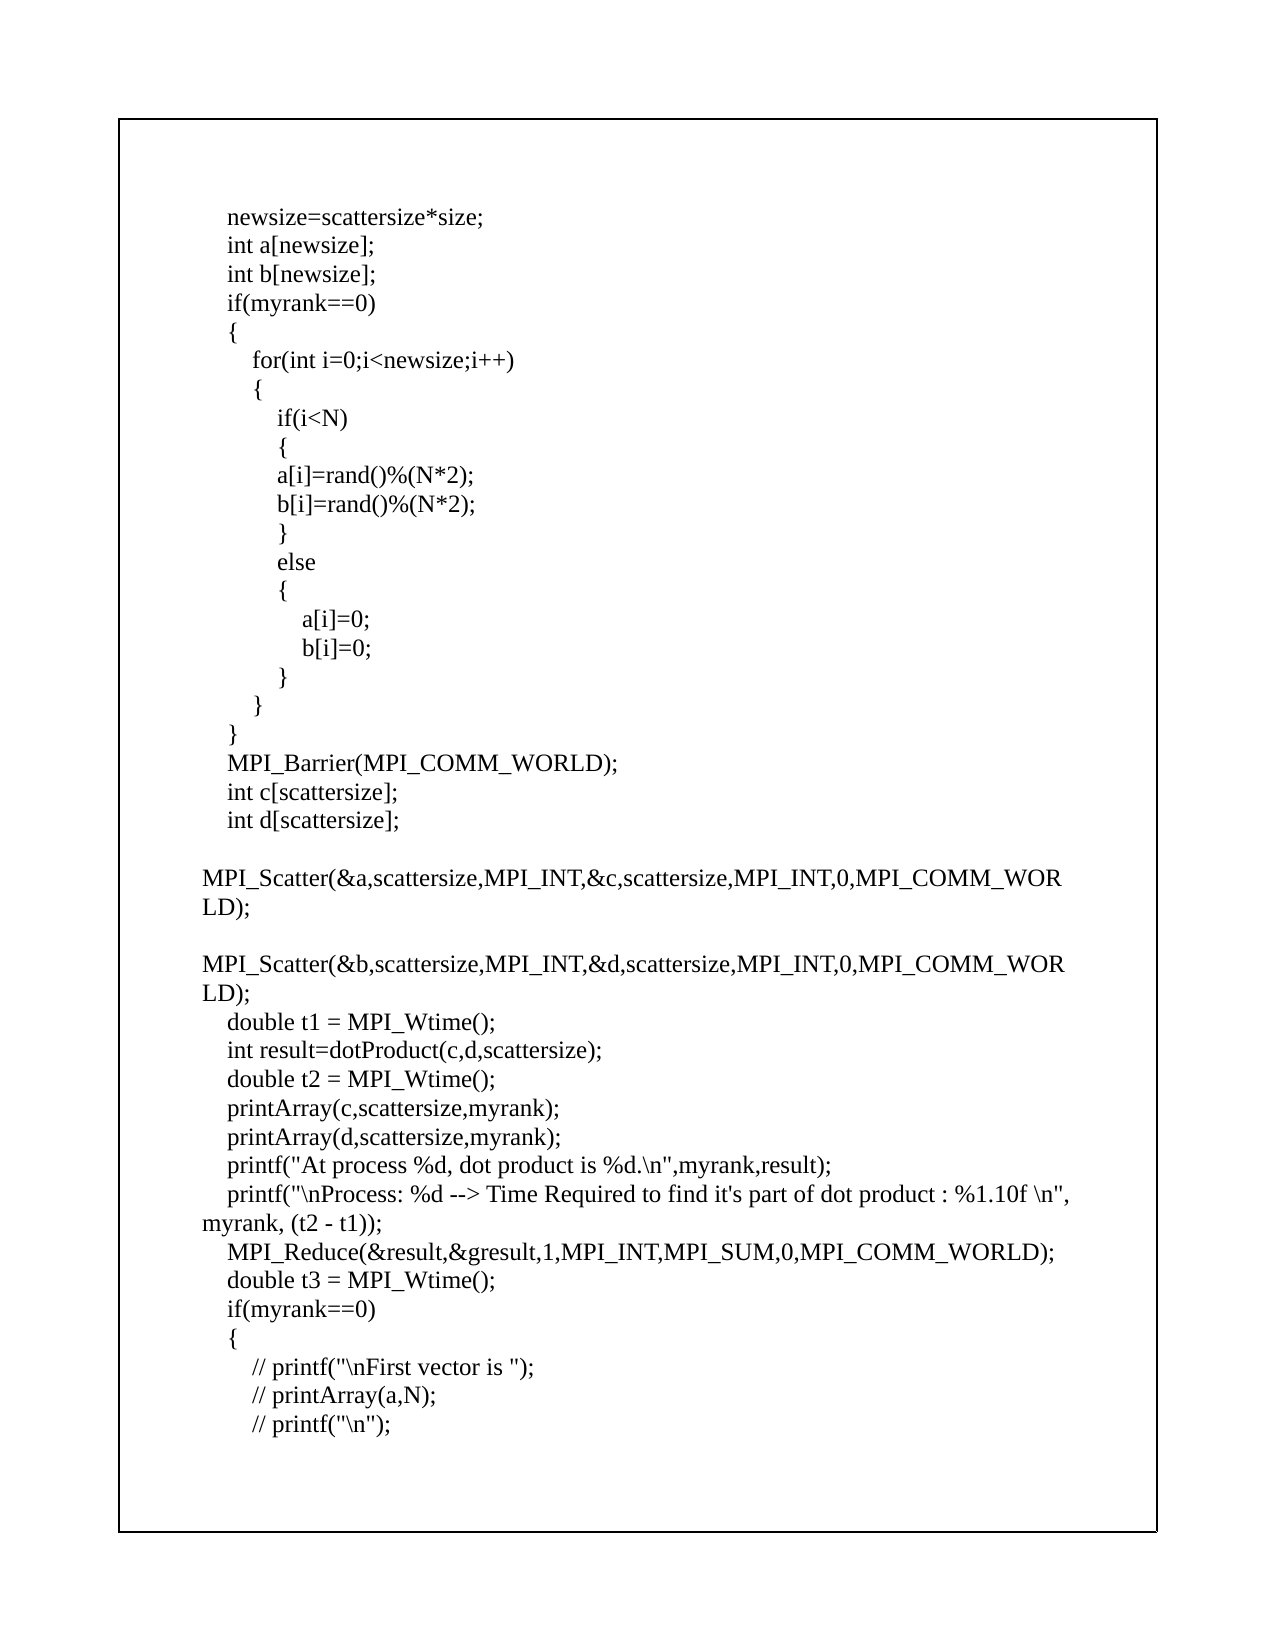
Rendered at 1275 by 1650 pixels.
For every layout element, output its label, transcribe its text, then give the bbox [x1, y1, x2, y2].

text { [202, 432, 1073, 461]
text } [202, 662, 1073, 691]
text MPI_Scatter(&b,scattersize,MPI_INT,&d,scattersize,MPI_INT,0,MPI_COMM_WORLD); [202, 921, 1073, 1007]
text MPI_Scatter(&a,scattersize,MPI_INT,&c,scattersize,MPI_INT,0,MPI_COMM_WORLD); [202, 834, 1073, 921]
text if(i<N) [202, 403, 1073, 432]
text double t3 = MPI_Wtime(); [202, 1266, 1073, 1294]
text { [202, 576, 1073, 604]
text } [202, 518, 1073, 547]
text a[i]=rand()%(N*2); [202, 461, 1073, 489]
text printArray(c,scattersize,myrank); [202, 1093, 1073, 1122]
text b[i]=0; [202, 633, 1073, 662]
text } [202, 691, 1073, 719]
text printArray(d,scattersize,myrank); [202, 1122, 1073, 1151]
text int b[newsize]; [202, 259, 1073, 288]
text a[i]=0; [202, 604, 1073, 633]
text printf("At process %d, dot product is %d.\n",myrank,result); [202, 1151, 1073, 1179]
text if(myrank==0) [202, 1294, 1073, 1323]
text newsize=scattersize*size; [202, 202, 1073, 231]
text MPI_Reduce(&result,&gresult,1,MPI_INT,MPI_SUM,0,MPI_COMM_WORLD); [202, 1237, 1073, 1266]
text for(int i=0;i<newsize;i++) [202, 346, 1073, 374]
text // printf("\nFirst vector is "); [202, 1352, 1073, 1381]
text { [202, 1323, 1073, 1352]
text printf("\nProcess: %d --> Time Required to find it's part of dot product : %1.10f \n", myrank, (t2 - t1)); [202, 1179, 1073, 1237]
text int result=dotProduct(c,d,scattersize); [202, 1036, 1073, 1064]
text int d[scattersize]; [202, 806, 1073, 834]
text MPI_Barrier(MPI_COMM_WORLD); [202, 748, 1073, 777]
text { [202, 317, 1073, 346]
text if(myrank==0) [202, 288, 1073, 317]
text int c[scattersize]; [202, 777, 1073, 806]
text else [202, 547, 1073, 576]
text int a[newsize]; [202, 231, 1073, 259]
text b[i]=rand()%(N*2); [202, 489, 1073, 518]
text double t2 = MPI_Wtime(); [202, 1064, 1073, 1093]
text double t1 = MPI_Wtime(); [202, 1007, 1073, 1036]
text { [202, 374, 1073, 403]
text // printArray(a,N); [202, 1381, 1073, 1409]
text // printf("\n"); [202, 1409, 1073, 1438]
text } [202, 719, 1073, 748]
